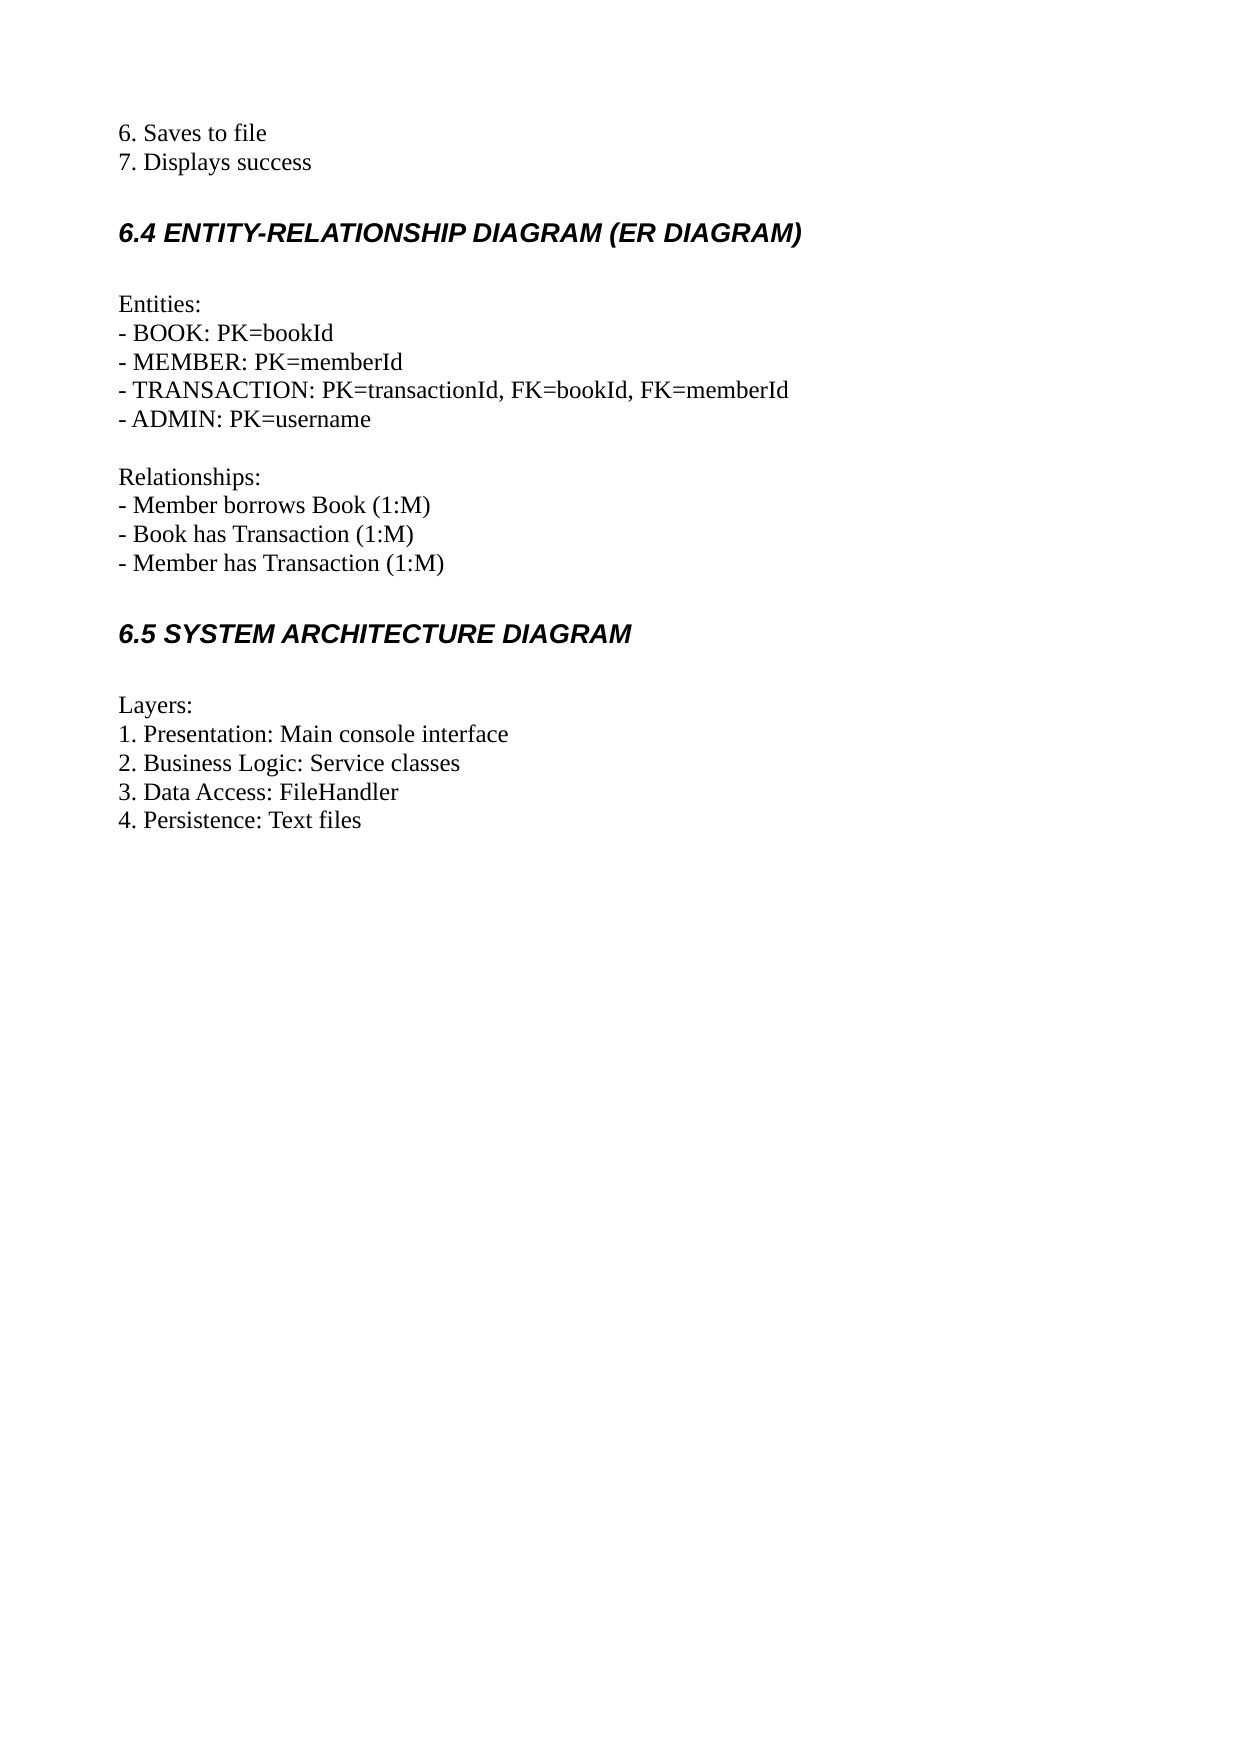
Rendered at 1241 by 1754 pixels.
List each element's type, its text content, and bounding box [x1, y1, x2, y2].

text 6. Saves to file [118, 118, 1122, 147]
text 3. Data Access: FileHandler [118, 777, 1122, 806]
subtitle 6.5 SYSTEM ARCHITECTURE DIAGRAM [118, 618, 1122, 649]
text 4. Persistence: Text files [118, 806, 1122, 834]
text - Book has Transaction (1:M) [118, 519, 1122, 548]
text Entities: [118, 289, 1122, 318]
text Layers: [118, 691, 1122, 719]
text Relationships: [118, 462, 1122, 491]
text - Member has Transaction (1:M) [118, 548, 1122, 577]
text - MEMBER: PK=memberId [118, 347, 1122, 376]
text 2. Business Logic: Service classes [118, 748, 1122, 777]
text - Member borrows Book (1:M) [118, 491, 1122, 519]
text - TRANSACTION: PK=transactionId, FK=bookId, FK=memberId [118, 376, 1122, 404]
text 7. Displays success [118, 147, 1122, 176]
text 1. Presentation: Main console interface [118, 719, 1122, 748]
text - ADMIN: PK=username [118, 404, 1122, 433]
subtitle 6.4 ENTITY-RELATIONSHIP DIAGRAM (ER DIAGRAM) [118, 217, 1122, 248]
text - BOOK: PK=bookId [118, 318, 1122, 347]
